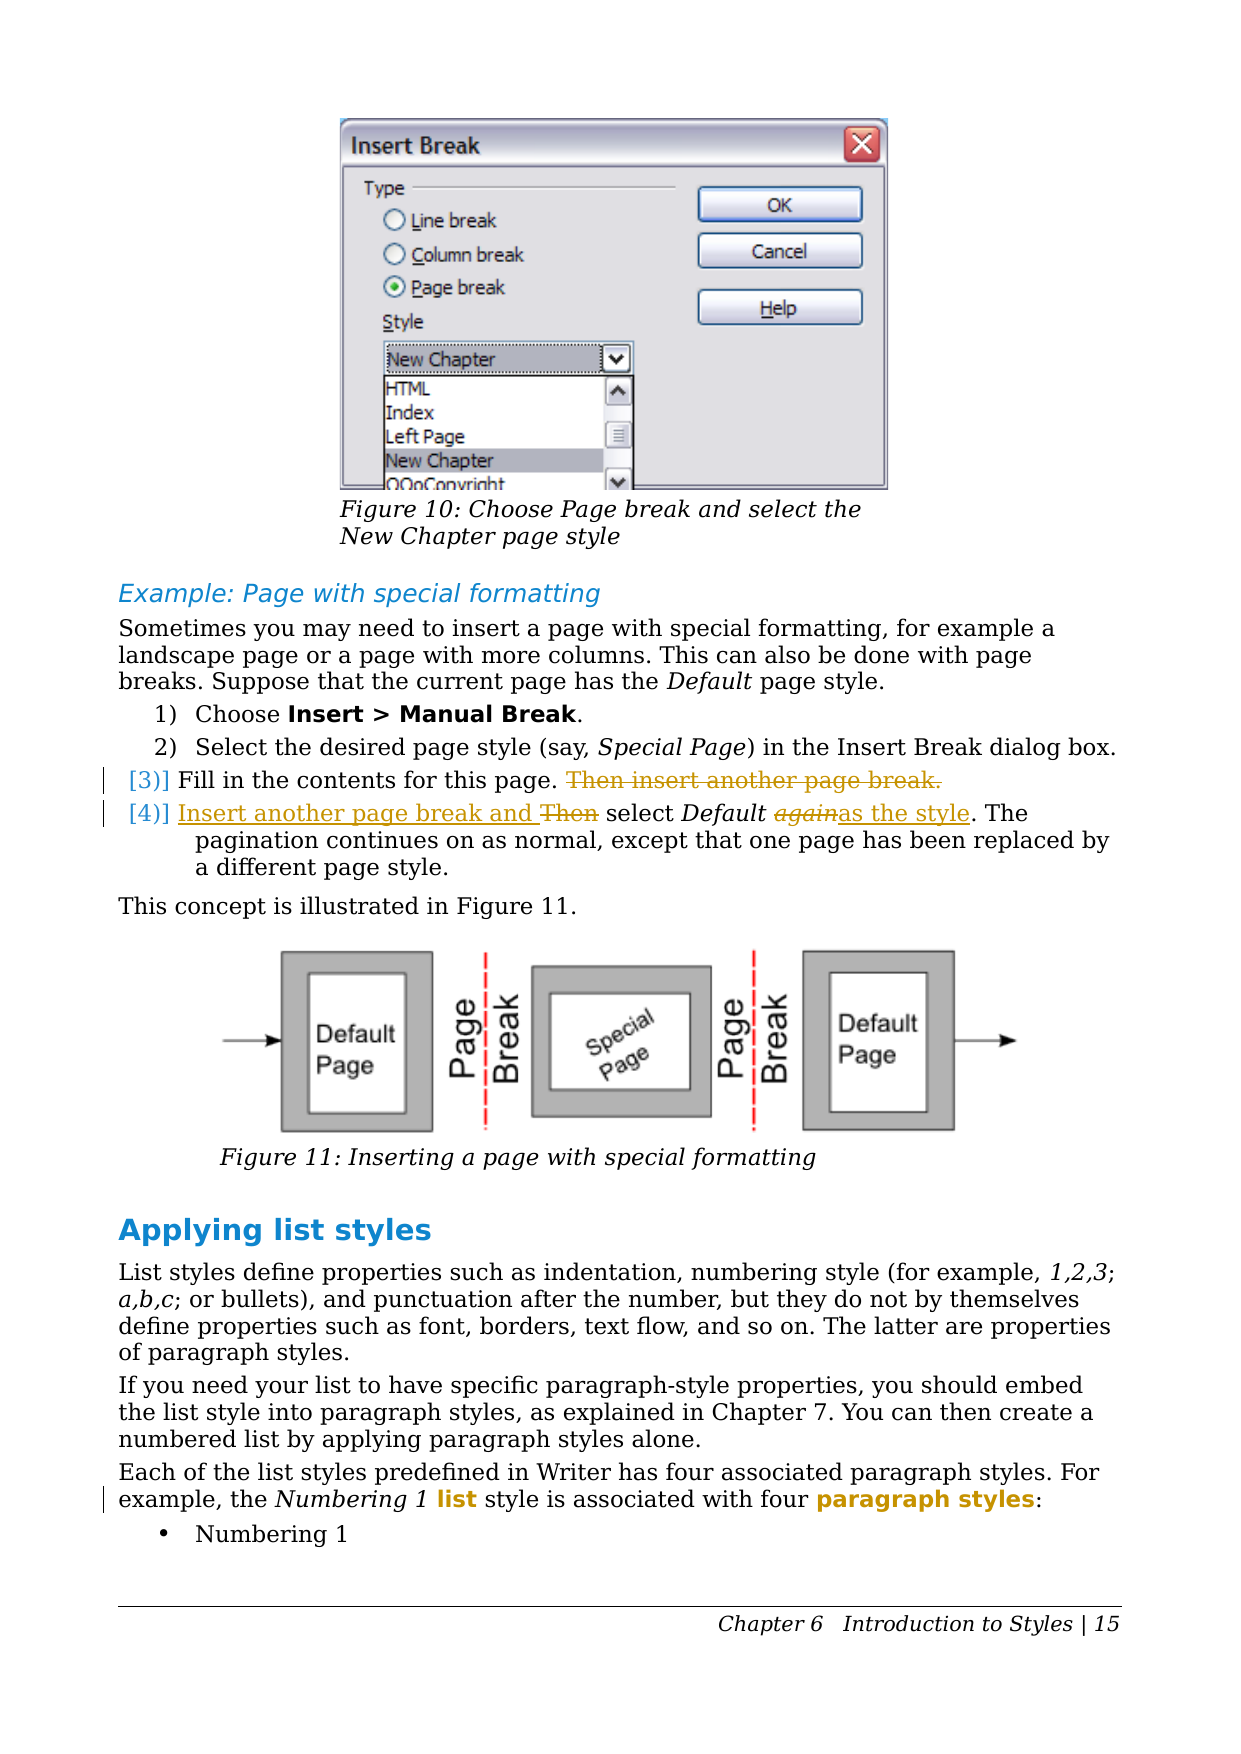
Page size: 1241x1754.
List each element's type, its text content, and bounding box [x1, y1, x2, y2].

list List styles define properties such as indentation, numbering style (for example, 1,2,3; a,b,c; or bullets), and punctuation after the number, but they do not by themselves define properties such as font, borders, text flow, and so on. The latter are properties of paragraph styles. [118, 1259, 1122, 1366]
picture [219, 944, 1021, 1138]
list Select the desired page style (say, Special Page) in the Insert Break dialog box. [177, 734, 1122, 761]
text Figure 11: Inserting a page with special formatting [220, 1144, 1020, 1171]
list If you need your list to have specific paragraph-style properties, you should embed the list style into paragraph styles, as explained in Chapter 7. You can then create a numbered list by applying paragraph styles alone. [118, 1373, 1122, 1453]
list Fill in the contents for this page. [177, 767, 1122, 794]
picture [339, 118, 889, 490]
list Choose Insert > Manual Break. [177, 702, 1122, 728]
text This concept is illustrated in Figure 11. [118, 893, 1122, 919]
text Figure 10: Choose Page break and select the New Chapter page style [340, 496, 901, 550]
list Each of the list styles predefined in Writer has four associated paragraph styles. For example, the Numbering 1 list style is associated with four paragraph styles: [118, 1459, 1122, 1512]
list Numbering 1 [156, 1519, 1122, 1548]
list Insert another page break and select Default as the style. The pagination continues on as normal, except that one page has been replaced by a different page style. [177, 800, 1122, 880]
subtitle Example: Page with special formatting [118, 579, 1122, 609]
list Sometimes you may need to insert a page with special formatting, for example a landscape page or a page with more columns. This can also be done with page breaks. Suppose that the current page has the Default page style. [118, 615, 1122, 695]
subtitle Applying list styles [118, 1213, 1122, 1247]
